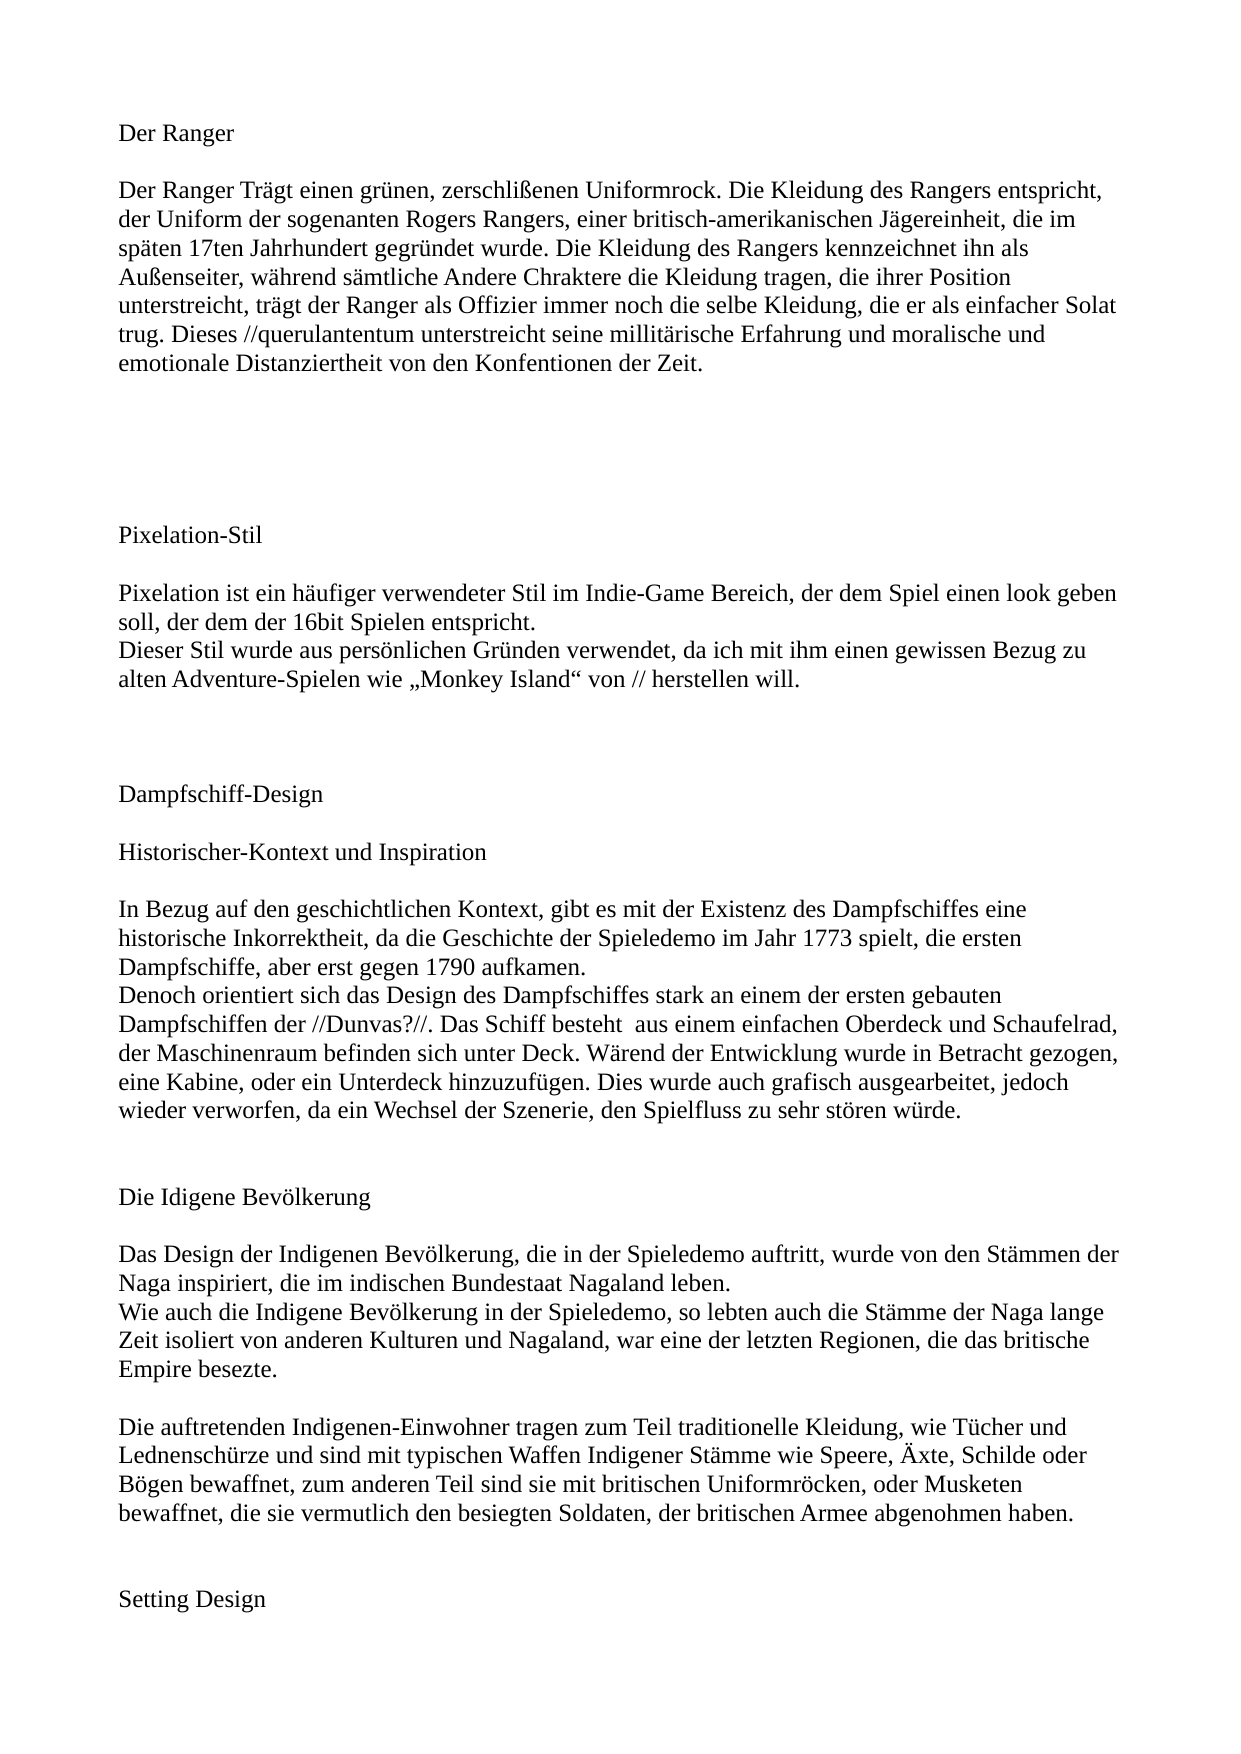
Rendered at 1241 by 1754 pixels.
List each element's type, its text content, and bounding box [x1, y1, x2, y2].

text Wie auch die Indigene Bevölkerung in der Spieledemo, so lebten auch die Stämme der Naga lange Zeit isoliert von anderen Kulturen und Nagaland, war eine der letzten Regionen, die das britische Empire besezte. [118, 1297, 1122, 1383]
text Historischer-Kontext und Inspiration [118, 837, 1122, 866]
text Pixelation-Stil [118, 521, 1122, 549]
text Der Ranger Trägt einen grünen, zerschlißenen Uniformrock. Die Kleidung des Rangers entspricht, der Uniform der sogenanten Rogers Rangers, einer britisch-amerikanischen Jägereinheit, die im späten 17ten Jahrhundert gegründet wurde. Die Kleidung des Rangers kennzeichnet ihn als Außenseiter, während sämtliche Andere Chraktere die Kleidung tragen, die ihrer Position unterstreicht, trägt der Ranger als Offizier immer noch die selbe Kleidung, die er als einfacher Solat trug. Dieses //querulantentum unterstreicht seine millitärische Erfahrung und moralische und emotionale Distanziertheit von den Konfentionen der Zeit. [118, 147, 1122, 377]
text Das Design der Indigenen Bevölkerung, die in der Spieledemo auftritt, wurde von den Stämmen der Naga inspiriert, die im indischen Bundestaat Nagaland leben. [118, 1239, 1122, 1297]
text Setting Design [118, 1584, 1122, 1613]
text Der Ranger [118, 118, 1122, 147]
text In Bezug auf den geschichtlichen Kontext, gibt es mit der Existenz des Dampfschiffes eine historische Inkorrektheit, da die Geschichte der Spieledemo im Jahr 1773 spielt, die ersten Dampfschiffe, aber erst gegen 1790 aufkamen. [118, 866, 1122, 981]
text Die Idigene Bevölkerung [118, 1182, 1122, 1211]
text Die auftretenden Indigenen-Einwohner tragen zum Teil traditionelle Kleidung, wie Tücher und Lednenschürze und sind mit typischen Waffen Indigener Stämme wie Speere, Äxte, Schilde oder Bögen bewaffnet, zum anderen Teil sind sie mit britischen Uniformröcken, oder Musketen bewaffnet, die sie vermutlich den besiegten Soldaten, der britischen Armee abgenohmen haben. [118, 1412, 1122, 1527]
text Dampfschiff-Design [118, 779, 1122, 808]
text Pixelation ist ein häufiger verwendeter Stil im Indie-Game Bereich, der dem Spiel einen look geben soll, der dem der 16bit Spielen entspricht. [118, 578, 1122, 636]
text Dieser Stil wurde aus persönlichen Gründen verwendet, da ich mit ihm einen gewissen Bezug zu alten Adventure-Spielen wie „Monkey Island“ von // herstellen will. [118, 636, 1122, 693]
text Denoch orientiert sich das Design des Dampfschiffes stark an einem der ersten gebauten Dampfschiffen der //Dunvas?//. Das Schiff besteht aus einem einfachen Oberdeck und Schaufelrad, der Maschinenraum befinden sich unter Deck. Wärend der Entwicklung wurde in Betracht gezogen, eine Kabine, oder ein Unterdeck hinzuzufügen. Dies wurde auch grafisch ausgearbeitet, jedoch wieder verworfen, da ein Wechsel der Szenerie, den Spielfluss zu sehr stören würde. [118, 981, 1122, 1124]
